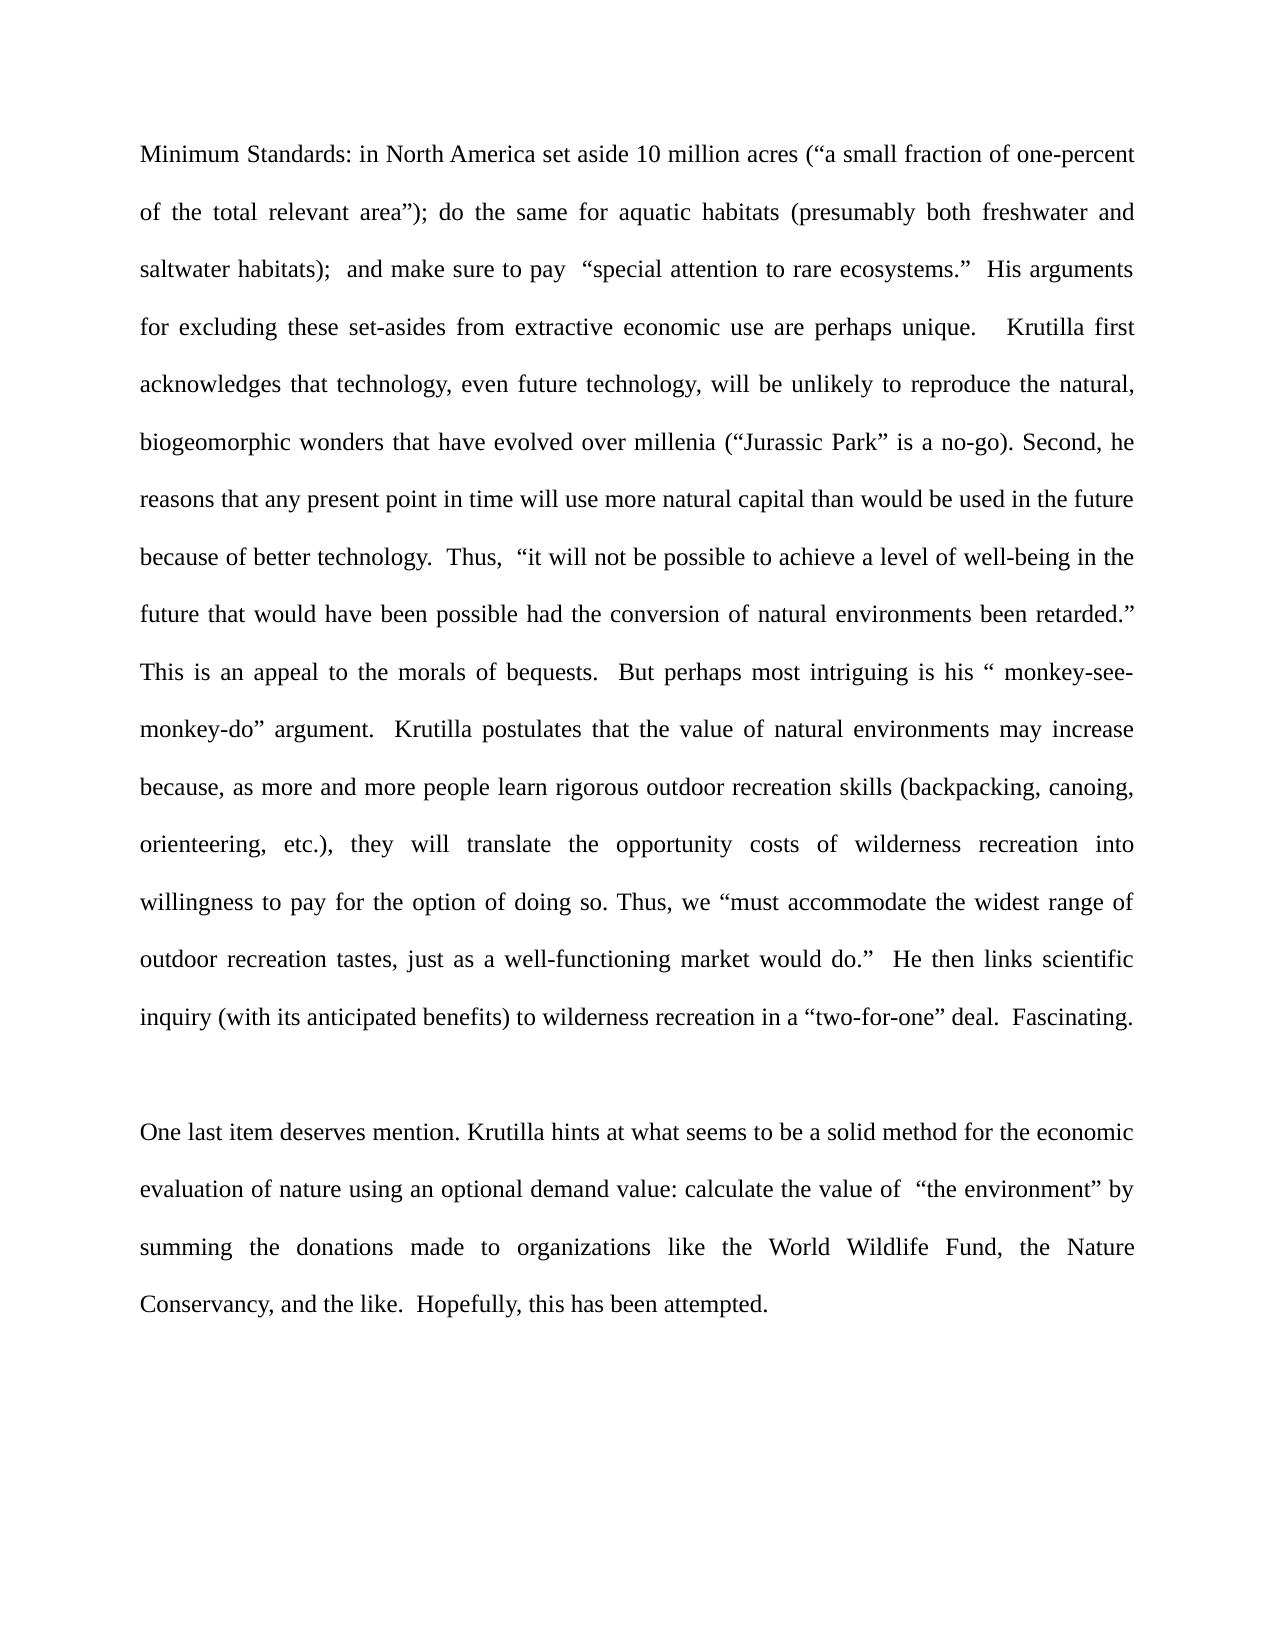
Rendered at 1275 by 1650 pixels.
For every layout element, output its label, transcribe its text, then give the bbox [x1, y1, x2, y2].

text One last item deserves mention. Krutilla hints at what seems to be a solid method for the economic evaluation of nature using an optional demand value: calculate the value of “the environment” by summing the donations made to organizations like the World Wildlife Fund, the Nature Conservancy, and the like. Hopefully, this has been attempted. [139, 1117, 1136, 1318]
text Minimum Standards: in North America set aside 10 million acres (“a small fraction of one-percent of the total relevant area”); do the same for aquatic habitats (presumably both freshwater and saltwater habitats); and make sure to pay “special attention to rare ecosystems.” His arguments for excluding these set-asides from extractive economic use are perhaps unique. Krutilla first acknowledges that technology, even future technology, will be unlikely to reproduce the natural, biogeomorphic wonders that have evolved over millenia (“Jurassic Park” is a no-go). Second, he reasons that any present point in time will use more natural capital than would be used in the future because of better technology. Thus, “it will not be possible to achieve a level of well-being in the future that would have been possible had the conversion of natural environments been retarded.” This is an appeal to the morals of bequests. But perhaps most intriguing is his “ monkey-see-monkey-do” argument. Krutilla postulates that the value of natural environments may increase because, as more and more people learn rigorous outdoor recreation skills (backpacking, canoing, orienteering, etc.), they will translate the opportunity costs of wilderness recreation into willingness to pay for the option of doing so. Thus, we “must accommodate the widest range of outdoor recreation tastes, just as a well-functioning market would do.” He then links scientific inquiry (with its anticipated benefits) to wilderness recreation in a “two-for-one” deal. Fascinating. [139, 139, 1136, 1031]
